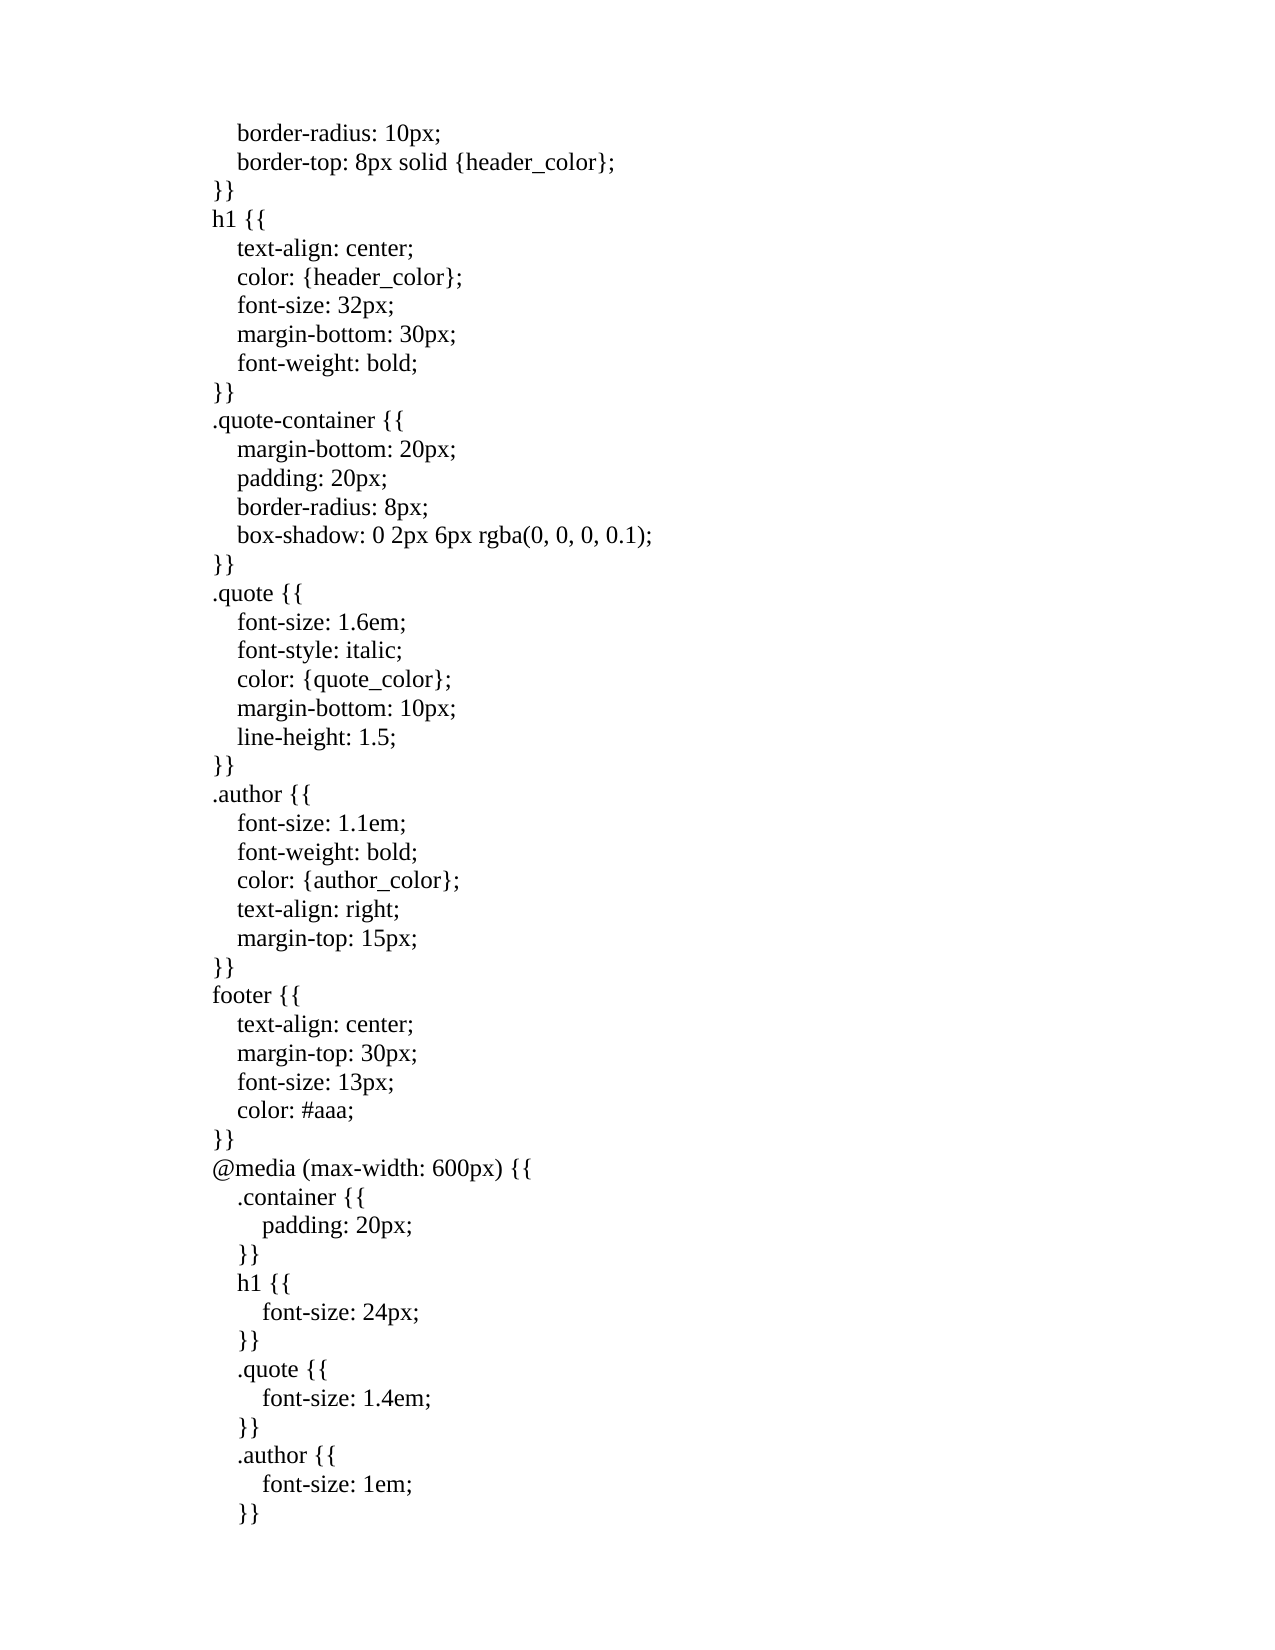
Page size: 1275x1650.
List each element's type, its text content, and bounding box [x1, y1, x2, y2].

text border-top: 8px solid {header_color}; [118, 147, 1157, 176]
text @media (max-width: 600px) {{ [118, 1153, 1157, 1182]
text .author {{ [118, 779, 1157, 808]
text font-size: 1.6em; [118, 607, 1157, 636]
text }} [118, 1412, 1157, 1441]
text }} [118, 549, 1157, 578]
text }} [118, 751, 1157, 779]
text font-size: 1.1em; [118, 808, 1157, 837]
text }} [118, 1498, 1157, 1527]
text .quote {{ [118, 1354, 1157, 1383]
text margin-top: 30px; [118, 1038, 1157, 1067]
text .author {{ [118, 1441, 1157, 1469]
text border-radius: 10px; [118, 118, 1157, 147]
text margin-top: 15px; [118, 923, 1157, 952]
text text-align: right; [118, 894, 1157, 923]
text font-size: 24px; [118, 1297, 1157, 1326]
text }} [118, 952, 1157, 981]
text footer {{ [118, 981, 1157, 1009]
text margin-bottom: 30px; [118, 319, 1157, 348]
text font-size: 13px; [118, 1067, 1157, 1096]
text h1 {{ [118, 204, 1157, 233]
text border-radius: 8px; [118, 492, 1157, 521]
text }} [118, 377, 1157, 406]
text font-size: 1em; [118, 1469, 1157, 1498]
text font-size: 1.4em; [118, 1383, 1157, 1412]
text }} [118, 1326, 1157, 1354]
text .quote {{ [118, 578, 1157, 607]
text margin-bottom: 10px; [118, 693, 1157, 722]
text font-weight: bold; [118, 837, 1157, 866]
text box-shadow: 0 2px 6px rgba(0, 0, 0, 0.1); [118, 521, 1157, 549]
text .quote-container {{ [118, 406, 1157, 434]
text h1 {{ [118, 1268, 1157, 1297]
text font-size: 32px; [118, 291, 1157, 319]
text }} [118, 1124, 1157, 1153]
text padding: 20px; [118, 1211, 1157, 1239]
text padding: 20px; [118, 463, 1157, 492]
text text-align: center; [118, 1009, 1157, 1038]
text margin-bottom: 20px; [118, 434, 1157, 463]
text }} [118, 176, 1157, 204]
text color: {author_color}; [118, 866, 1157, 894]
text font-weight: bold; [118, 348, 1157, 377]
text }} [118, 1239, 1157, 1268]
text color: {quote_color}; [118, 664, 1157, 693]
text color: #aaa; [118, 1096, 1157, 1124]
text color: {header_color}; [118, 262, 1157, 291]
text .container {{ [118, 1182, 1157, 1211]
text text-align: center; [118, 233, 1157, 262]
text font-style: italic; [118, 636, 1157, 664]
text line-height: 1.5; [118, 722, 1157, 751]
